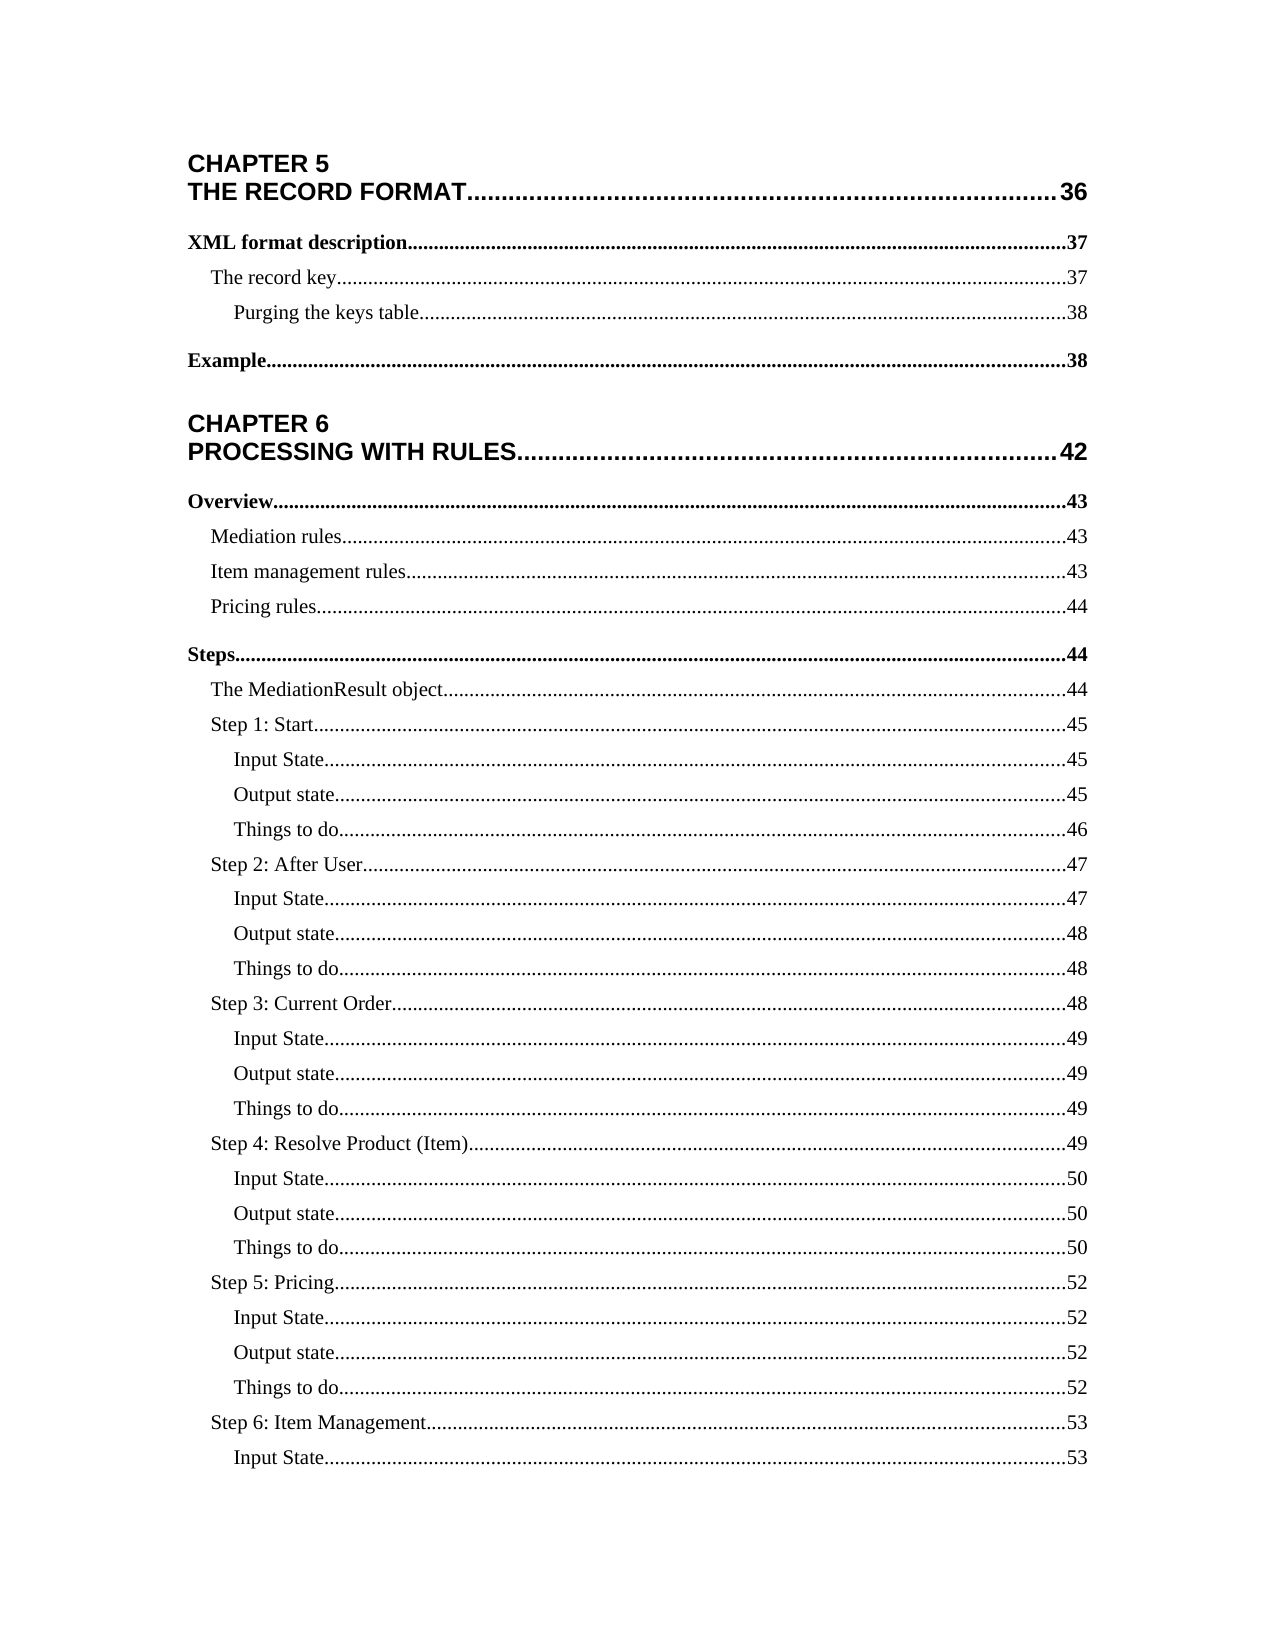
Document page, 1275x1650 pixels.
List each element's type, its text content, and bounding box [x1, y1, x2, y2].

text The MediationResult object 44 [210, 678, 1087, 701]
text Things to do 46 [233, 817, 1087, 841]
text Things to do 48 [233, 957, 1087, 980]
text Output state 50 [233, 1201, 1087, 1224]
text Step 2: After User 47 [210, 852, 1087, 876]
text Step 4: Resolve Product (Item) 49 [210, 1132, 1087, 1155]
text Output state 52 [233, 1341, 1087, 1364]
text Step 3: Current Order 48 [210, 992, 1087, 1015]
text Step 5: Pricing 52 [210, 1271, 1087, 1294]
text Things to do 49 [233, 1097, 1087, 1120]
text Step 6: Item Management 53 [210, 1411, 1087, 1434]
text Item management rules 43 [210, 560, 1087, 583]
text Input State 47 [233, 887, 1087, 910]
text Overview 43 [187, 490, 1087, 513]
text Input State 52 [233, 1306, 1087, 1329]
text Example 38 [187, 349, 1087, 372]
text Output state 48 [233, 922, 1087, 945]
text XML format description 37 [187, 231, 1087, 254]
text Steps 44 [187, 643, 1087, 666]
text Input State 45 [233, 748, 1087, 771]
text The record key 37 [210, 266, 1087, 289]
text Chapter 5 The record format 36 [187, 150, 1087, 206]
text Step 1: Start 45 [210, 713, 1087, 736]
text Output state 49 [233, 1062, 1087, 1085]
text Things to do 50 [233, 1236, 1087, 1259]
text Input State 53 [233, 1446, 1087, 1469]
text Chapter 6 Processing with rules 42 [187, 409, 1087, 465]
text Things to do 52 [233, 1376, 1087, 1399]
text Mediation rules 43 [210, 525, 1087, 548]
text Output state 45 [233, 783, 1087, 806]
text Input State 49 [233, 1027, 1087, 1050]
text Pricing rules 44 [210, 595, 1087, 618]
text Purging the keys table 38 [233, 301, 1087, 324]
text Input State 50 [233, 1166, 1087, 1189]
